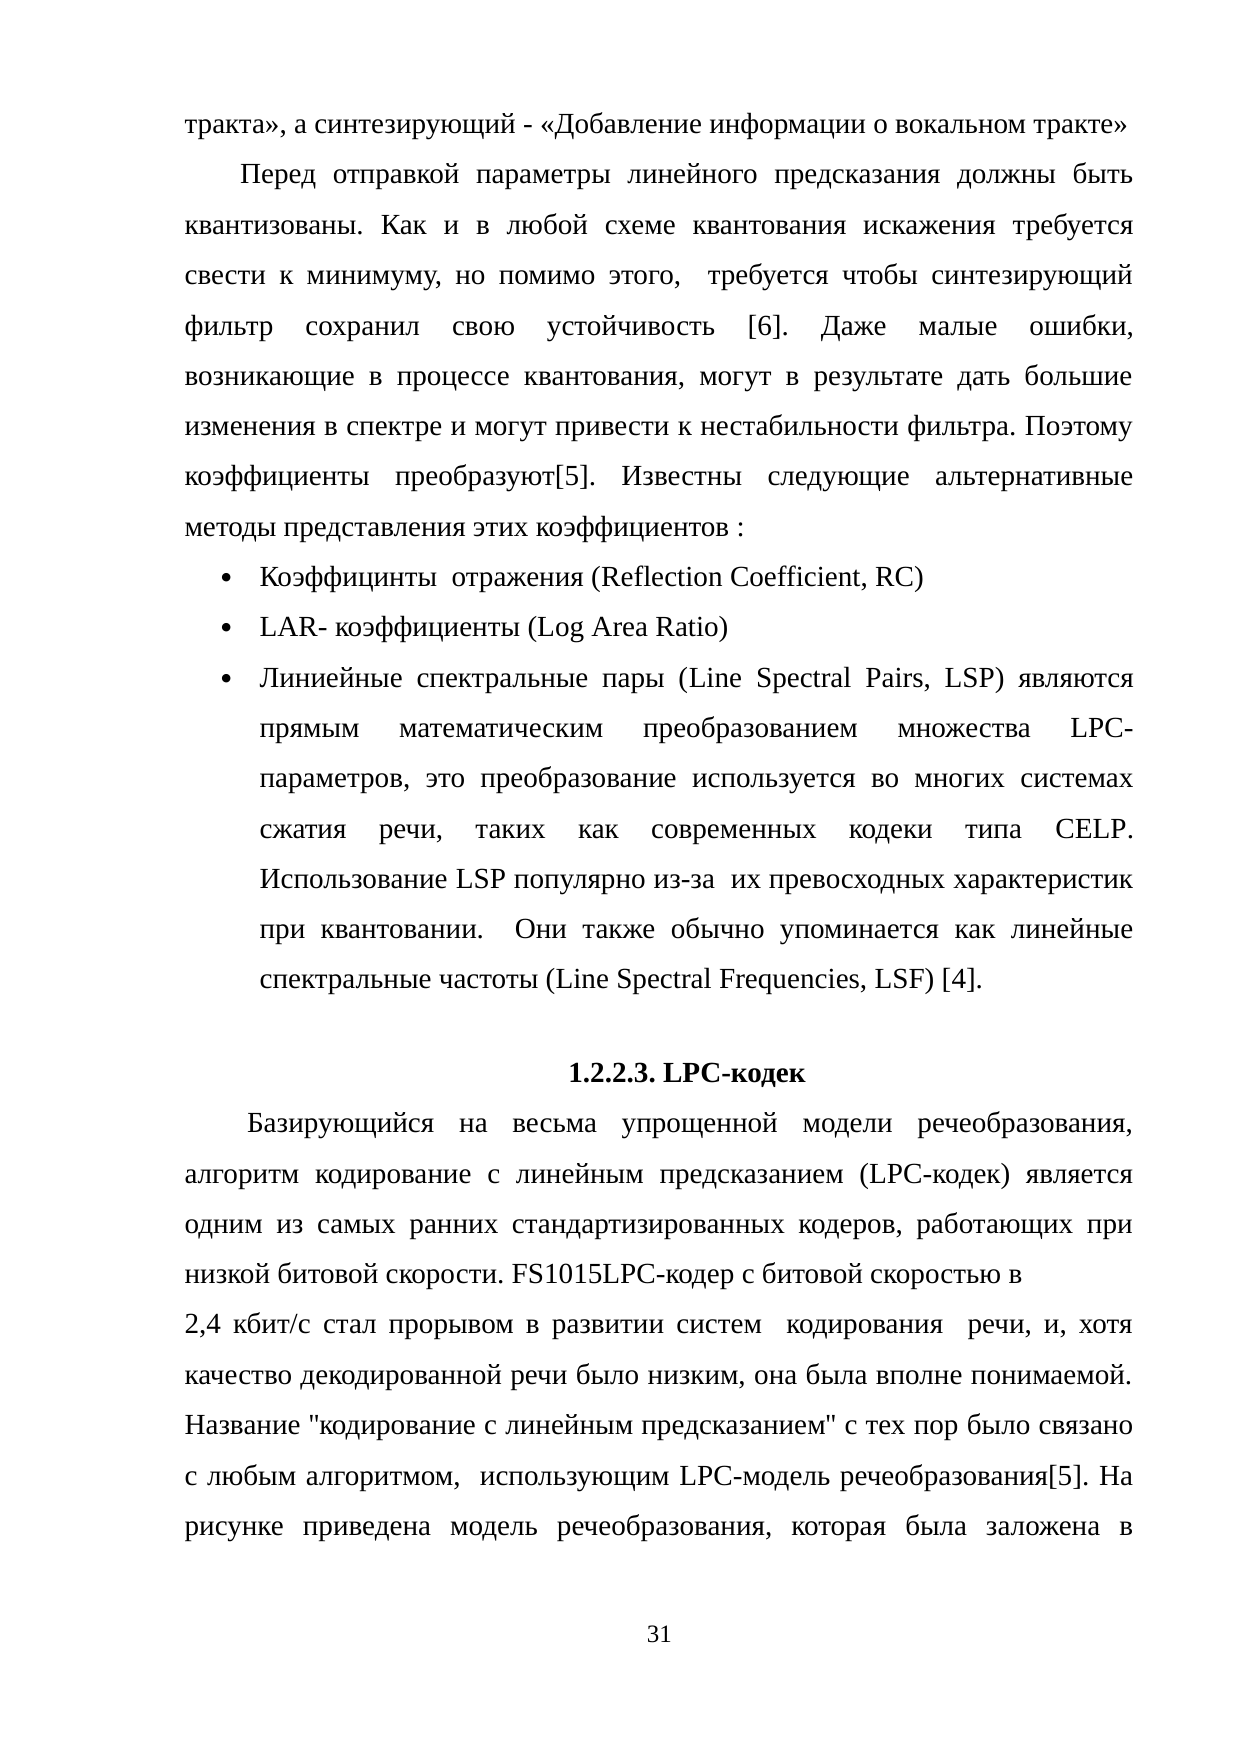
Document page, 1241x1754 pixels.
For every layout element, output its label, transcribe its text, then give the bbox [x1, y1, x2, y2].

text Перед отправкой параметры линейного предсказания должны быть квантизованы. Как и в любой схеме квантования искажения требуется свести к минимуму, но помимо этого, требуется чтобы синтезирующий фильтр сохранил свою устойчивость [6]. Даже малые ошибки, возникающие в процессе квантования, могут в результате дать большие изменения в спектре и могут привести к нестабильности фильтра. Поэтому коэффициенты преобразуют[5]. Известны следующие альтернативные методы представления этих коэффициентов : [184, 157, 1134, 542]
text 2,4 кбит/с стал прорывом в развитии систем кодирования речи, и, хотя качество декодированной речи было низким, она была вполне понимаемой. Название ''кодирование с линейным предсказанием'' с тех пор было связано с любым алгоритмом, использующим LPC-модель речеобразования[5]. На рисунке приведена модель речеобразования, которая была заложена в [184, 1307, 1134, 1541]
list Линиейные спектральные пары (Line Spectral Pairs, LSP) являются прямым математическим преобразованием множества LPC-параметров, это преобразование используется во многих системах сжатия речи, таких как современных кодеки типа CELP. Использование LSP популярно из-за их превосходных характеристик при квантовании. Они также обычно упоминается как линейные спектральные частоты (Line Spectral Frequencies, LSF) [4]. [222, 660, 1134, 995]
text Базирующийся на весьма упрощенной модели речеобразования, алгоритм кодирование с линейным предсказанием (LPC-кодек) является одним из самых ранних стандартизированных кодеров, работающих при низкой битовой скорости. FS1015LPC-кодер с битовой скоростью в [184, 1105, 1134, 1290]
list Коэффицинты отражения (Reflection Coefficient, RC) [222, 559, 1134, 593]
text 1.2.2.3. LPC-кодек [184, 1055, 1134, 1089]
list LAR- коэффициенты (Log Area Ratio) [222, 609, 1134, 643]
text тракта», а синтезирующий - «Добавление информации о вокальном тракте» [184, 106, 1134, 140]
